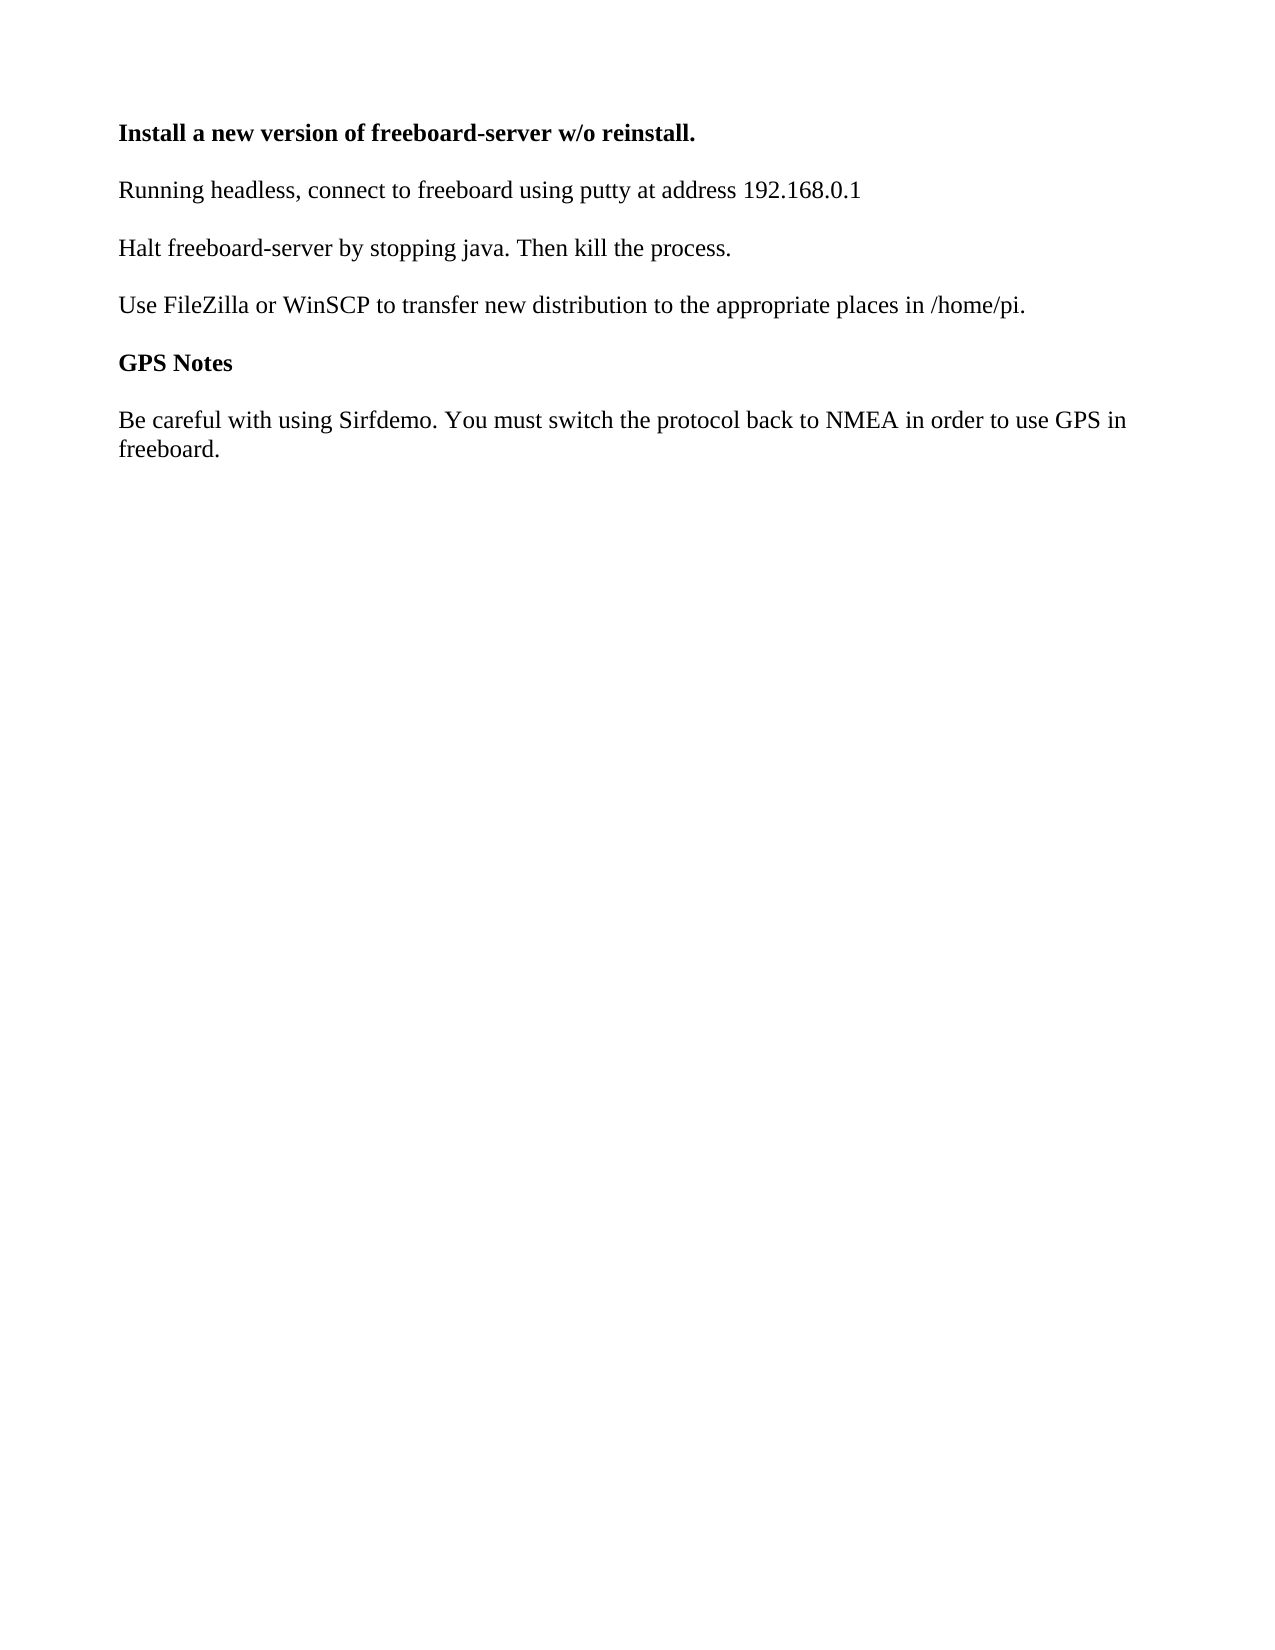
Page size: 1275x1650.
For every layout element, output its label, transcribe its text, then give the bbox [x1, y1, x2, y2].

text Install a new version of freeboard-server w/o reinstall. [118, 118, 1157, 147]
text Halt freeboard-server by stopping java. Then kill the process. [118, 233, 1157, 262]
text Be careful with using Sirfdemo. You must switch the protocol back to NMEA in order to use GPS in freeboard. [118, 406, 1157, 463]
text Use FileZilla or WinSCP to transfer new distribution to the appropriate places in /home/pi. [118, 291, 1157, 319]
text Running headless, connect to freeboard using putty at address 192.168.0.1 [118, 176, 1157, 204]
text GPS Notes [118, 348, 1157, 377]
